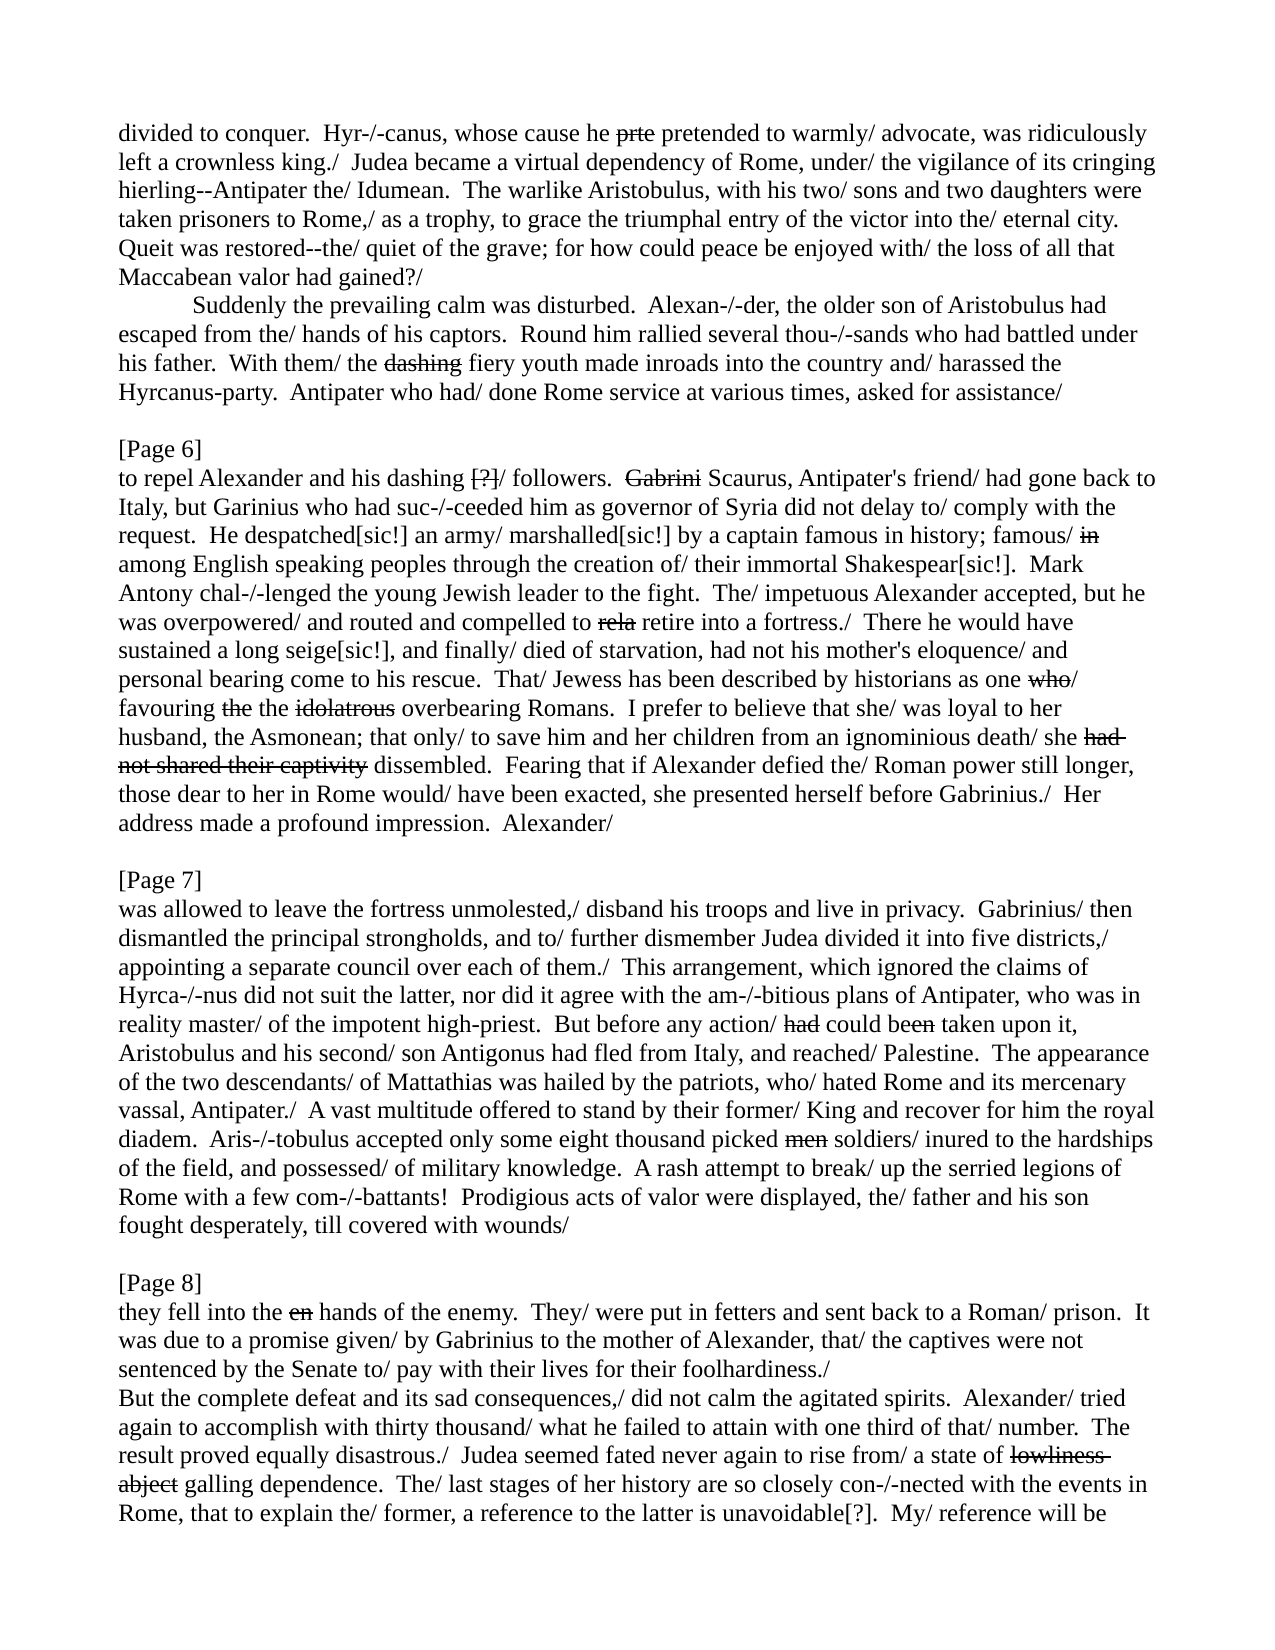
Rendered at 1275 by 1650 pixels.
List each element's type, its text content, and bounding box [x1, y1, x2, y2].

text Suddenly the prevailing calm was disturbed. Alexan-/-der, the older son of Aristobulus had escaped from the/ hands of his captors. Round him rallied several thou-/-sands who had battled under his father. With them/ the dashing fiery youth made inroads into the country and/ harassed the Hyrcanus-party. Antipater who had/ done Rome service at various times, asked for assistance/ [118, 291, 1157, 406]
text [Page 7] [118, 866, 1157, 894]
text divided to conquer. Hyr-/-canus, whose cause he prte pretended to warmly/ advocate, was ridiculously left a crownless king./ Judea became a virtual dependency of Rome, under/ the vigilance of its cringing hierling--Antipater the/ Idumean. The warlike Aristobulus, with his two/ sons and two daughters were taken prisoners to Rome,/ as a trophy, to grace the triumphal entry of the victor into the/ eternal city. Queit was restored--the/ quiet of the grave; for how could peace be enjoyed with/ the loss of all that Maccabean valor had gained?/ [118, 118, 1157, 291]
text they fell into the en hands of the enemy. They/ were put in fetters and sent back to a Roman/ prison. It was due to a promise given/ by Gabrinius to the mother of Alexander, that/ the captives were not sentenced by the Senate to/ pay with their lives for their foolhardiness./ [118, 1297, 1157, 1383]
text to repel Alexander and his dashing [?]/ followers. Gabrini Scaurus, Antipater's friend/ had gone back to Italy, but Garinius who had suc-/-ceeded him as governor of Syria did not delay to/ comply with the request. He despatched[sic!] an army/ marshalled[sic!] by a captain famous in history; famous/ in among English speaking peoples through the creation of/ their immortal Shakespear[sic!]. Mark Antony chal-/-lenged the young Jewish leader to the fight. The/ impetuous Alexander accepted, but he was overpowered/ and routed and compelled to rela retire into a fortress./ There he would have sustained a long seige[sic!], and finally/ died of starvation, had not his mother's eloquence/ and personal bearing come to his rescue. That/ Jewess has been described by historians as one who/ favouring the the idolatrous overbearing Romans. I prefer to believe that she/ was loyal to her husband, the Asmonean; that only/ to save him and her children from an ignominious death/ she had not shared their captivity dissembled. Fearing that if Alexander defied the/ Roman power still longer, those dear to her in Rome would/ have been exacted, she presented herself before Gabrinius./ Her address made a profound impression. Alexander/ [118, 463, 1157, 837]
text [Page 8] [118, 1268, 1157, 1297]
text was allowed to leave the fortress unmolested,/ disband his troops and live in privacy. Gabrinius/ then dismantled the principal strongholds, and to/ further dismember Judea divided it into five districts,/ appointing a separate council over each of them./ This arrangement, which ignored the claims of Hyrca-/-nus did not suit the latter, nor did it agree with the am-/-bitious plans of Antipater, who was in reality master/ of the impotent high-priest. But before any action/ had could been taken upon it, Aristobulus and his second/ son Antigonus had fled from Italy, and reached/ Palestine. The appearance of the two descendants/ of Mattathias was hailed by the patriots, who/ hated Rome and its mercenary vassal, Antipater./ A vast multitude offered to stand by their former/ King and recover for him the royal diadem. Aris-/-tobulus accepted only some eight thousand picked men soldiers/ inured to the hardships of the field, and possessed/ of military knowledge. A rash attempt to break/ up the serried legions of Rome with a few com-/-battants! Prodigious acts of valor were displayed, the/ father and his son fought desperately, till covered with wounds/ [118, 894, 1157, 1239]
text [Page 6] [118, 434, 1157, 463]
text But the complete defeat and its sad consequences,/ did not calm the agitated spirits. Alexander/ tried again to accomplish with thirty thousand/ what he failed to attain with one third of that/ number. The result proved equally disastrous./ Judea seemed fated never again to rise from/ a state of lowliness abject galling dependence. The/ last stages of her history are so closely con-/-nected with the events in Rome, that to explain the/ former, a reference to the latter is unavoidable[?]. My/ reference will be [118, 1383, 1157, 1527]
